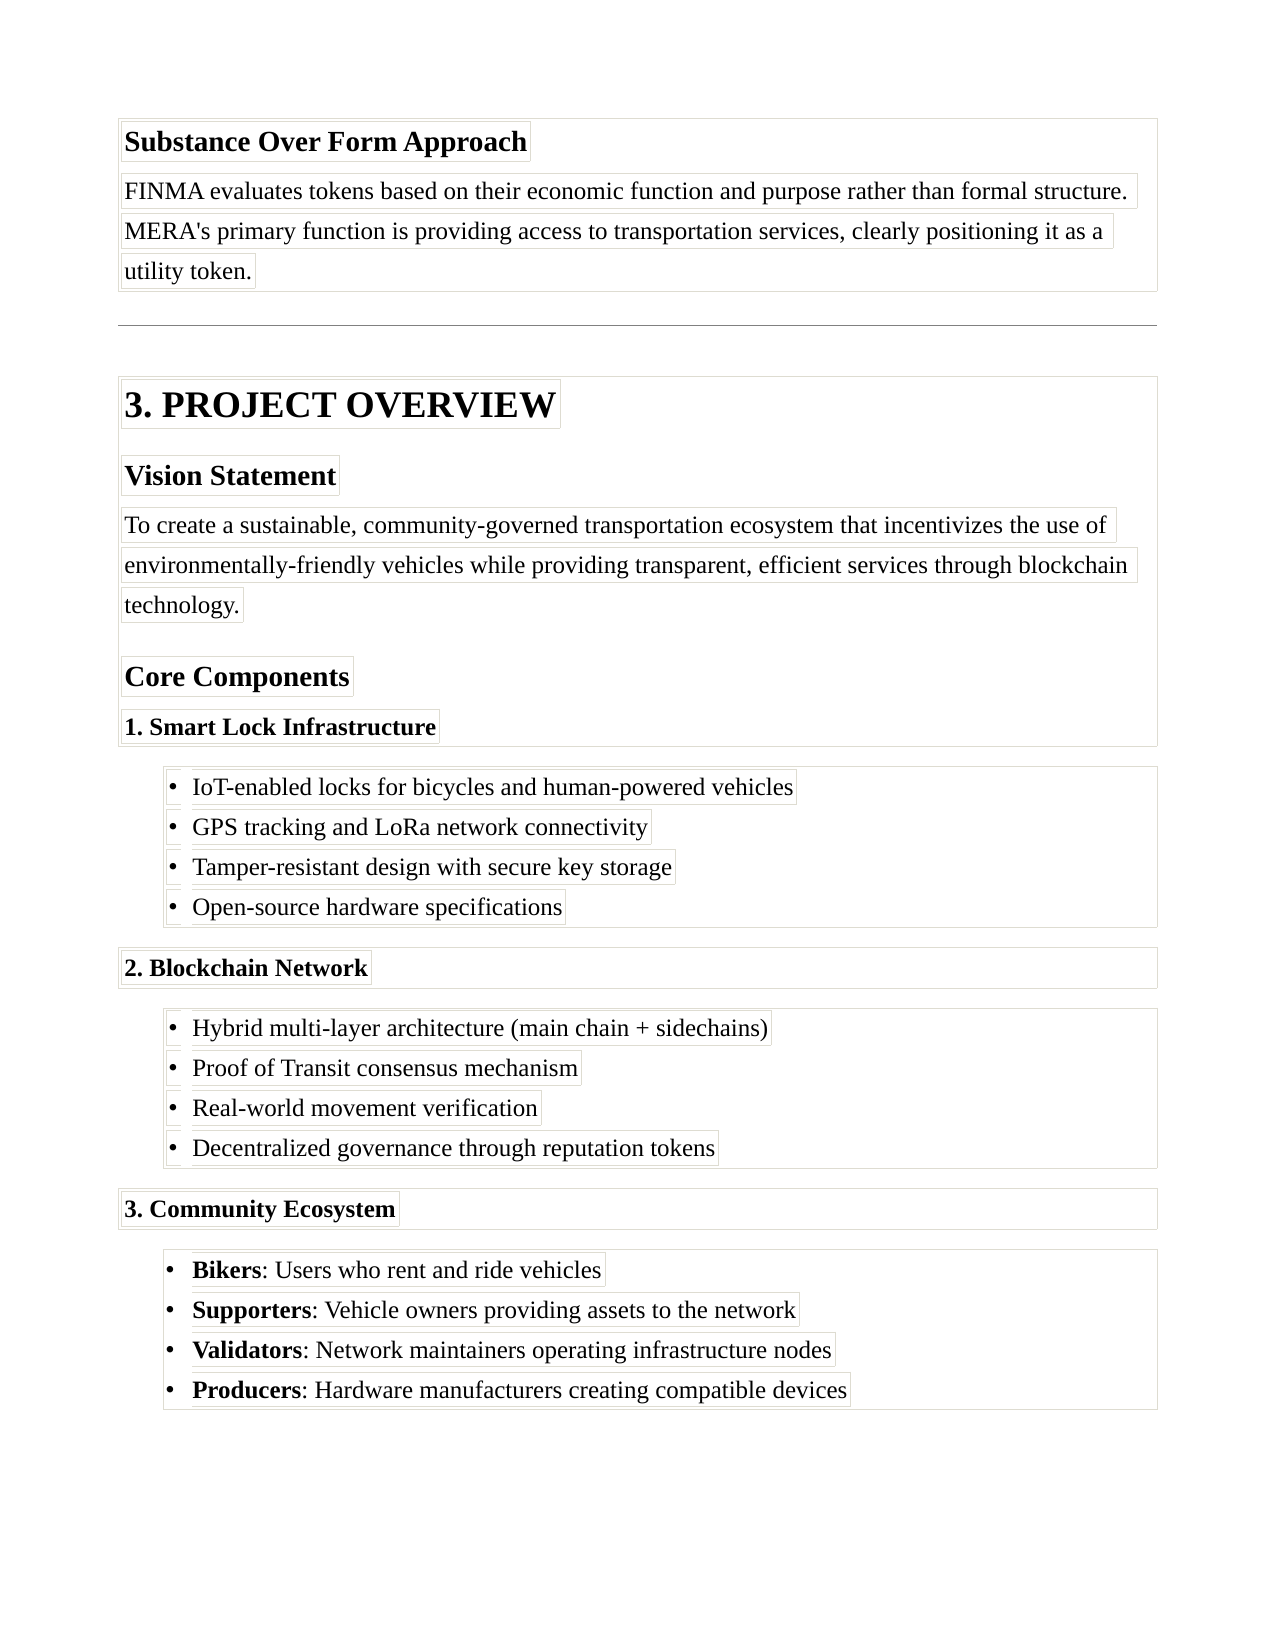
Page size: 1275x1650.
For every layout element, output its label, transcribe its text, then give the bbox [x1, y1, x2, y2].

list Producers: Hardware manufacturers creating compatible devices [164, 1369, 1157, 1409]
list Supporters: Vehicle owners providing assets to the network [164, 1289, 1157, 1326]
text 1. Smart Lock Infrastructure [119, 706, 1157, 746]
text To create a sustainable, community-governed transportation ecosystem that incentivizes the use of environmentally-friendly vehicles while providing transparent, efficient services through blockchain technology. [119, 504, 1157, 622]
list Proof of Transit consensus mechanism [164, 1047, 1157, 1085]
subtitle Core Components [119, 653, 1157, 696]
list IoT-enabled locks for bicycles and human-powered vehicles [164, 767, 1157, 804]
text FINMA evaluates tokens based on their economic function and purpose rather than formal structure. MERA's primary function is providing access to transportation services, clearly positioning it as a utility token. [119, 170, 1157, 291]
list Real-world movement verification [164, 1087, 1157, 1125]
list Hybrid multi-layer architecture (main chain + sidechains) [164, 1009, 1157, 1045]
list GPS tracking and LoRa network connectivity [164, 806, 1157, 844]
list Decentralized governance through reputation tokens [164, 1127, 1157, 1168]
subtitle 3. PROJECT OVERVIEW [119, 377, 1157, 428]
list Validators: Network maintainers operating infrastructure nodes [164, 1329, 1157, 1366]
text 2. Blockchain Network [119, 948, 1157, 988]
list Open-source hardware specifications [164, 886, 1157, 927]
text 3. Community Ecosystem [119, 1189, 1157, 1229]
list Bikers: Users who rent and ride vehicles [164, 1250, 1157, 1286]
list Tamper-resistant design with secure key storage [164, 846, 1157, 884]
subtitle Vision Statement [119, 452, 1157, 495]
subtitle Substance Over Form Approach [119, 119, 1157, 161]
